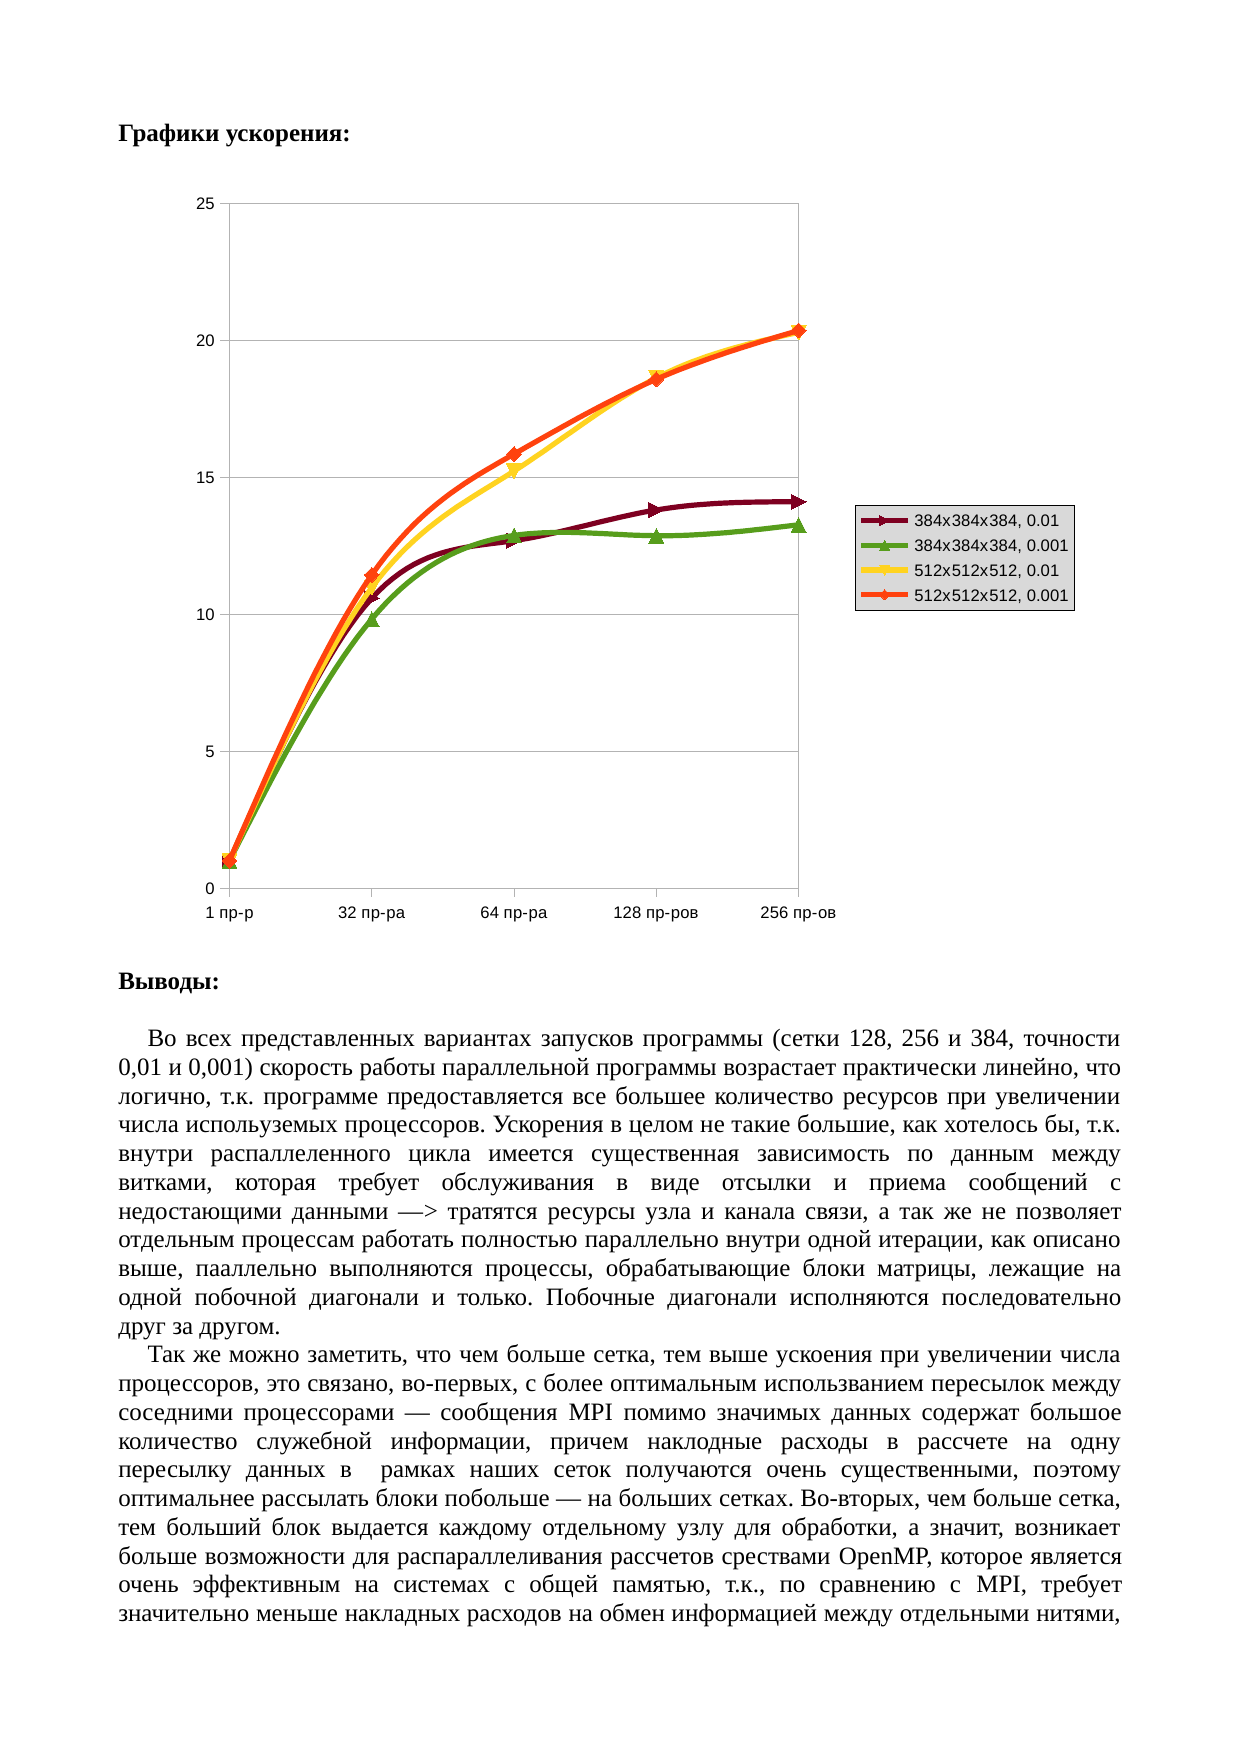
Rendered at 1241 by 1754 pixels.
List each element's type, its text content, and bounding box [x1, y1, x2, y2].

text Во всех представленных вариантах запусков программы (сетки 128, 256 и 384, точности 0,01 и 0,001) скорость работы параллельной программы возрастает практически линейно, что логично, т.к. программе предоставляется все большее количество ресурсов при увеличении числа испольуземых процессоров. Ускорения в целом не такие большие, как хотелось бы, т.к. внутри распаллеленного цикла имеется существенная зависимость по данным между витками, которая требует обслуживания в виде отсылки и приема сообщений с недостающими данными —> тратятся ресурсы узла и канала связи, а так же не позволяет отдельным процессам работать полностью параллельно внутри одной итерации, как описано выше, пааллельно выполняются процессы, обрабатывающие блоки матрицы, лежащие на одной побочной диагонали и только. Побочные диагонали исполняются последовательно друг за другом. [118, 1023, 1122, 1339]
text Так же можно заметить, что чем больше сетка, тем выше ускоения при увеличении числа процессоров, это связано, во-первых, с более оптимальным использванием пересылок между соседними процессорами — сообщения MPI помимо значимых данных содержат большое количество служебной информации, причем наклодные расходы в рассчете на одну пересылку данных в рамках наших сеток получаются очень существенными, поэтому оптимальнее рассылать блоки побольше — на больших сетках. Во-вторых, чем больше сетка, тем больший блок выдается каждому отдельному узлу для обработки, а значит, возникает больше возможности для распараллеливания рассчетов срествами OpenMP, которое является очень эффективным на системах с общей памятью, т.к., по сравнению с MPI, требует значительно меньше накладных расходов на обмен информацией между отдельными нитями, [118, 1339, 1122, 1627]
text Графики ускорения: [118, 118, 1122, 147]
text Выводы: [118, 966, 1122, 994]
